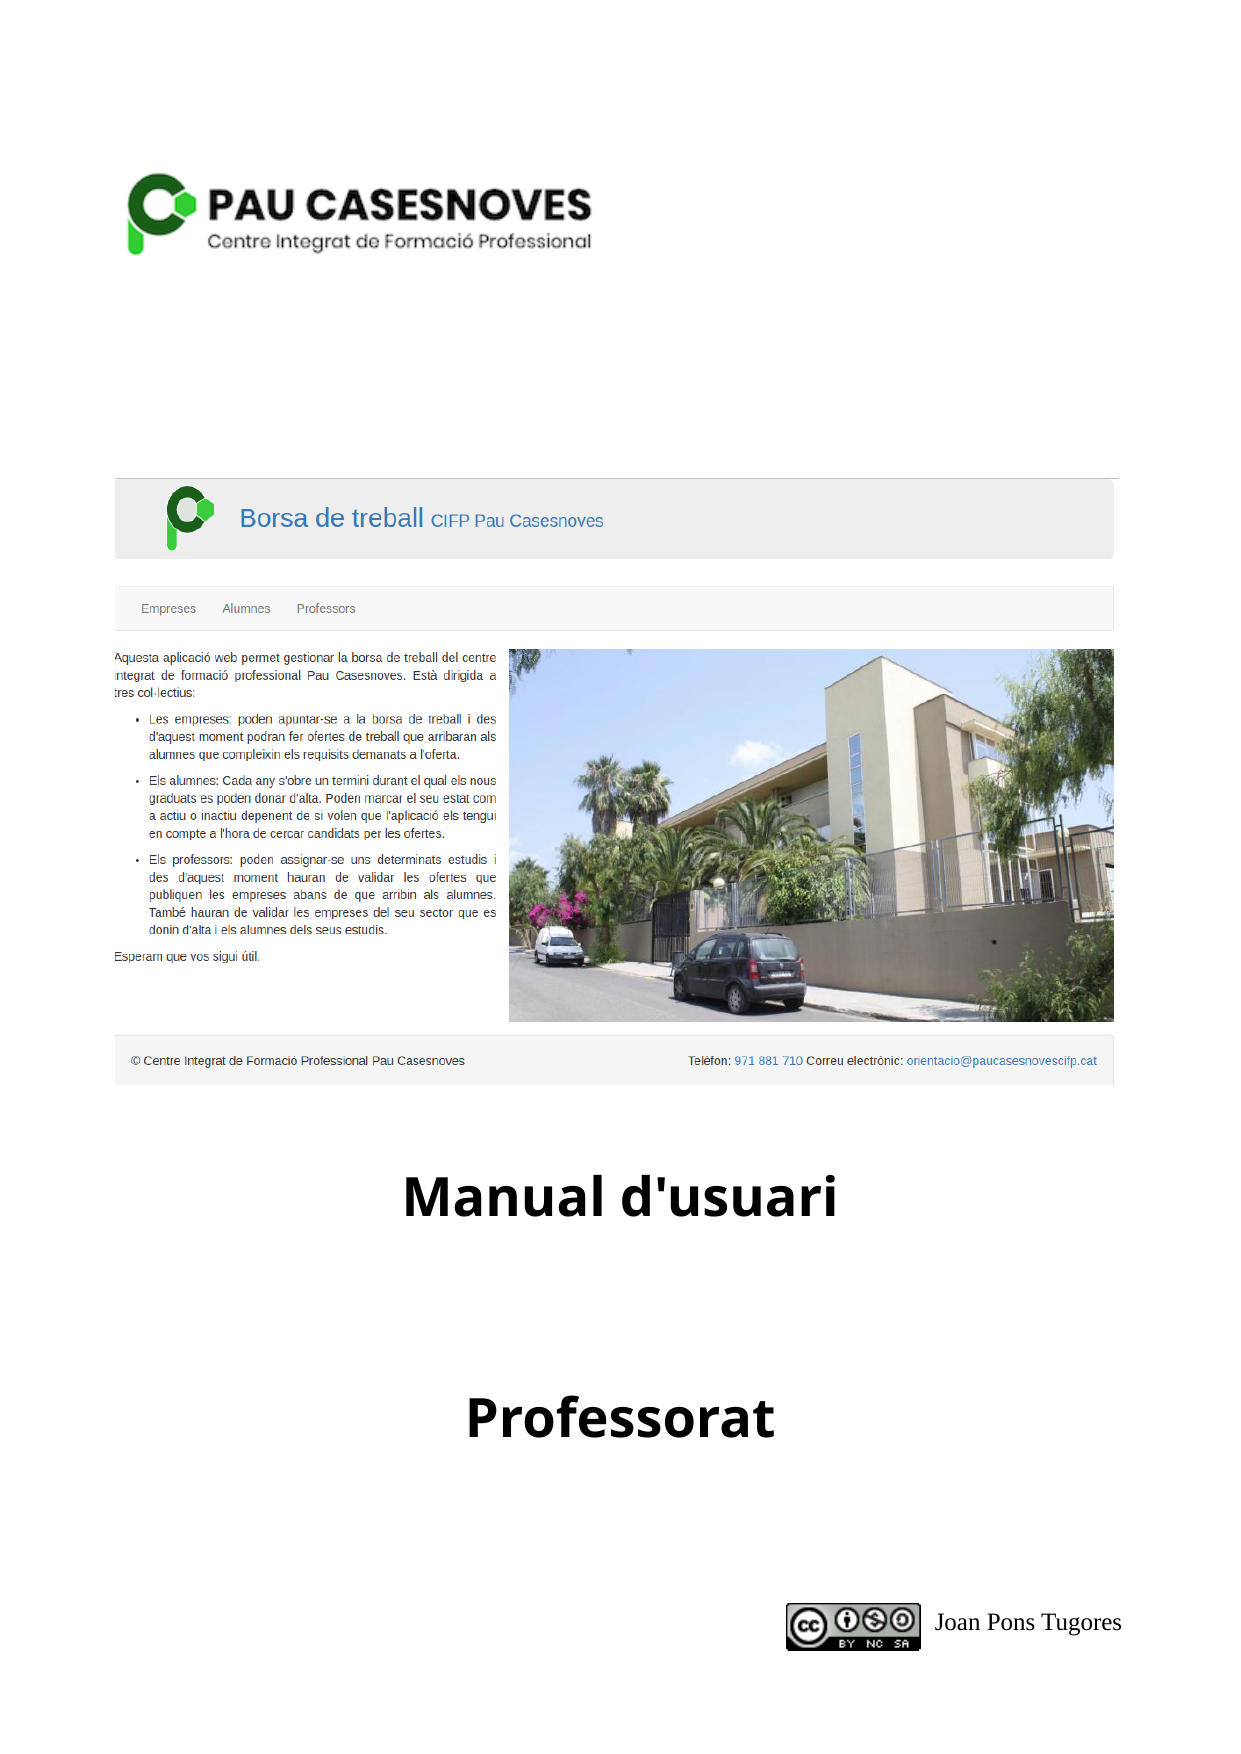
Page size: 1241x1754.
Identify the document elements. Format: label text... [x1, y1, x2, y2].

picture [115, 478, 1119, 1085]
picture [113, 161, 606, 271]
text Manual d'usuari [106, 1159, 1134, 1232]
text Professorat [106, 1380, 1134, 1454]
picture [786, 1603, 921, 1651]
